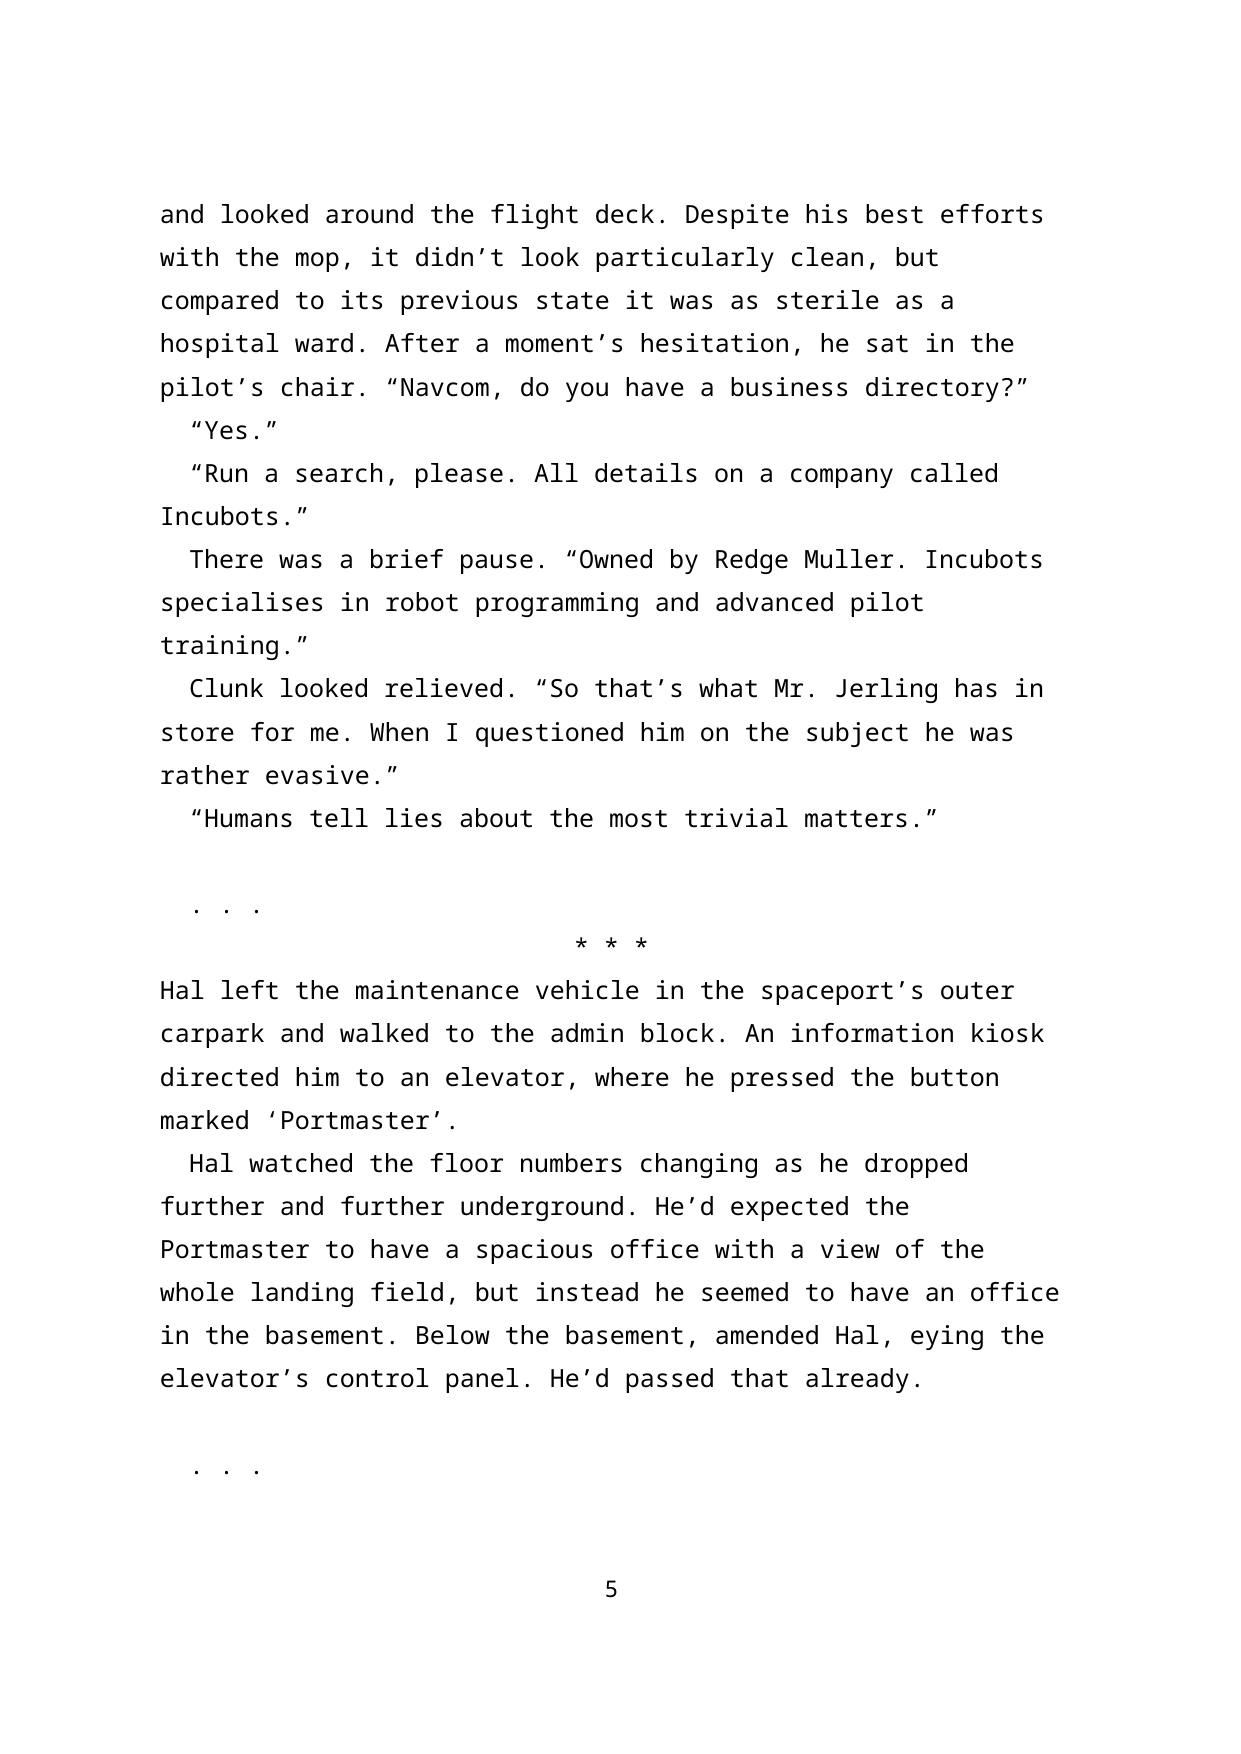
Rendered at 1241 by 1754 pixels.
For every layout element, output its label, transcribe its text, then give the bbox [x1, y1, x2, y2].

text Hal watched the floor numbers changing as he dropped further and further underground. He’d expected the Portmaster to have a spacious office with a view of the whole landing field, but instead he seemed to have an office in the basement. Below the basement, amended Hal, eying the elevator’s control panel. He’d passed that already. [159, 1138, 1063, 1396]
text “Humans tell lies about the most trivial matters.” [159, 793, 1063, 836]
text Hal left the maintenance vehicle in the spaceport’s outer carpark and walked to the admin block. An information kiosk directed him to an elevator, where he pressed the button marked ‘Portmaster’. [159, 965, 1063, 1138]
text “Yes.” [159, 404, 1063, 448]
text There was a brief pause. “Owned by Redge Muller. Incubots specialises in robot programming and advanced pilot training.” [159, 534, 1063, 663]
text . . . [159, 1439, 1063, 1483]
text Clunk looked relieved. “So that’s what Mr. Jerling has in store for me. When I questioned him on the subject he was rather evasive.” [159, 663, 1063, 793]
text . . . [159, 879, 1063, 922]
text and looked around the flight deck. Despite his best efforts with the mop, it didn’t look particularly clean, but compared to its previous state it was as sterile as a hospital ward. After a moment’s hesitation, he sat in the pilot’s chair. “Navcom, do you have a business directory?” [159, 189, 1063, 404]
text “Run a search, please. All details on a company called Incubots.” [159, 448, 1063, 534]
subtitle * * * [159, 922, 1063, 965]
